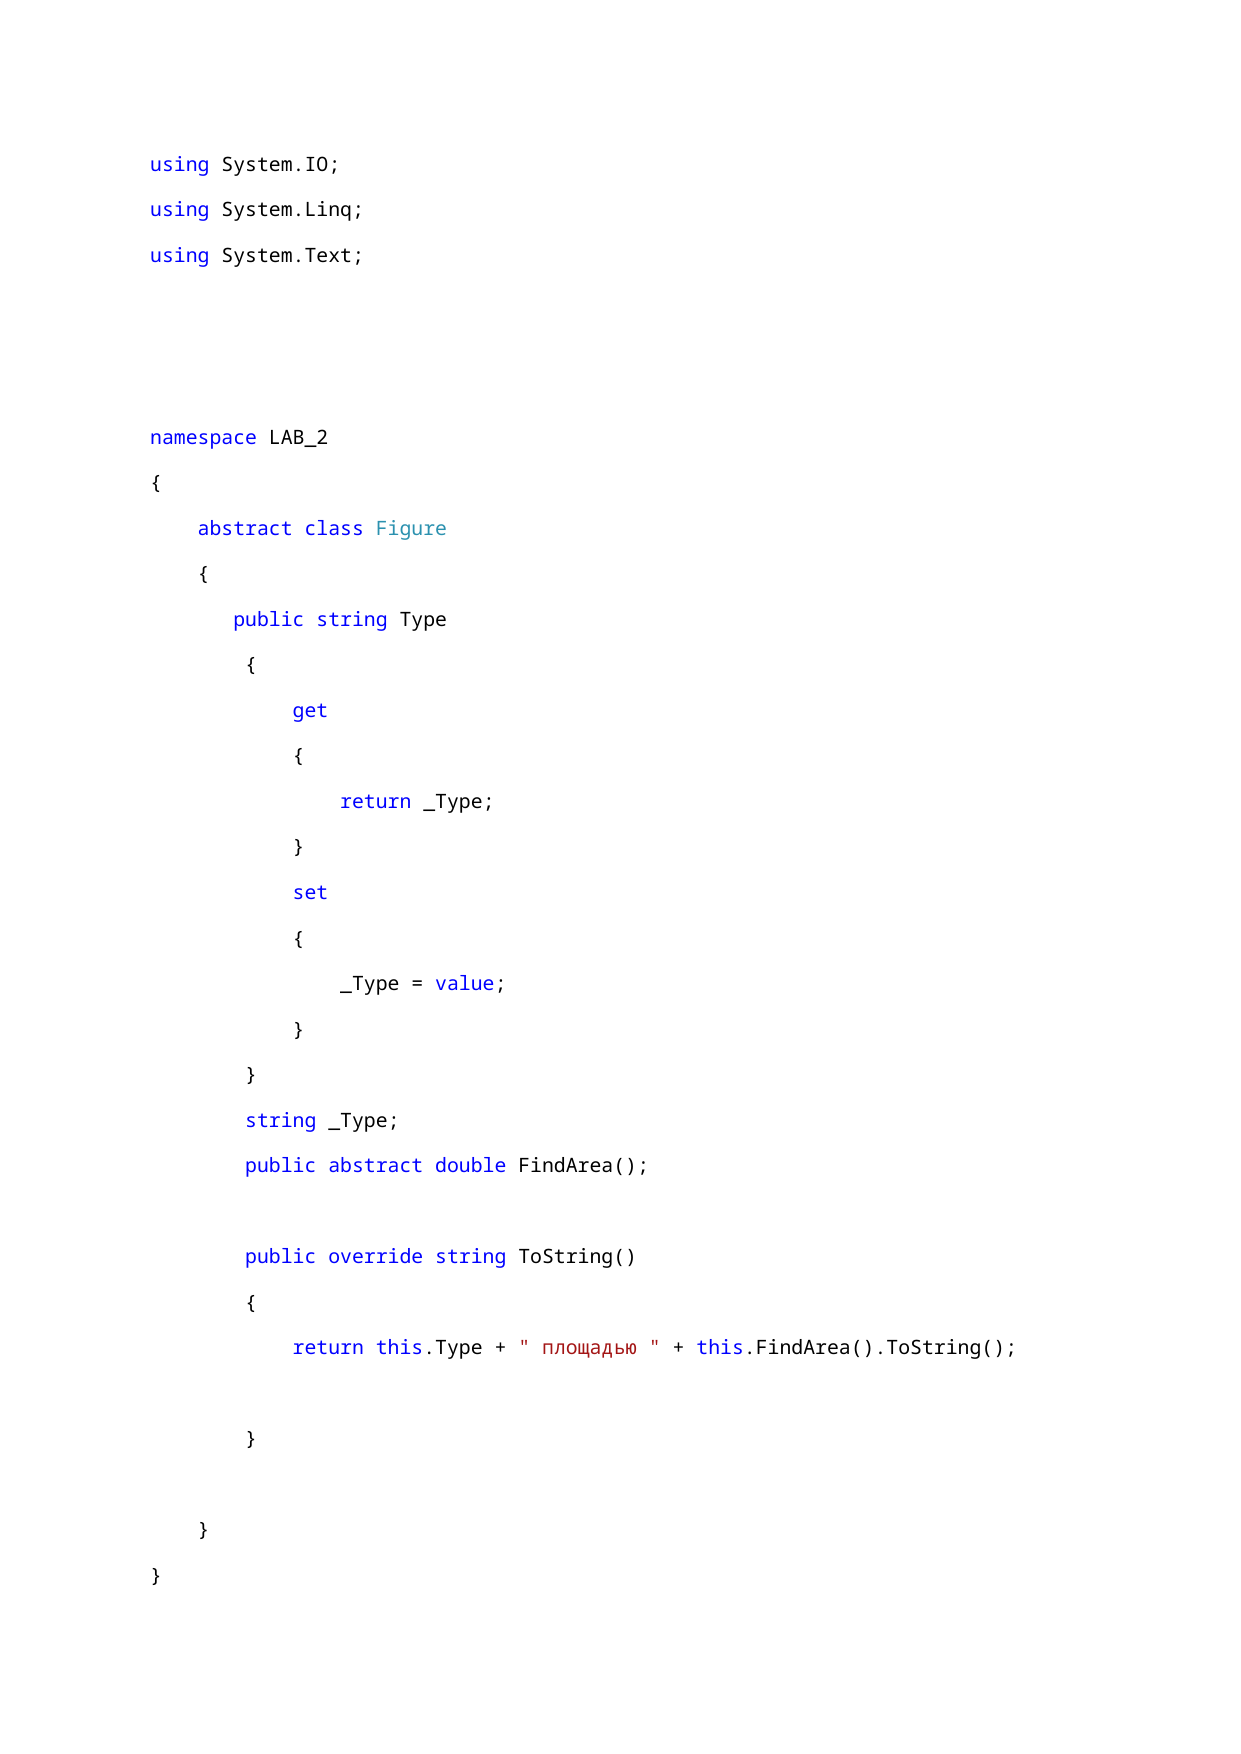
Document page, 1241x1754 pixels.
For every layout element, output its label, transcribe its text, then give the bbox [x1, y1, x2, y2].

text using System.Linq; [150, 196, 1090, 222]
text _Type = value; [150, 969, 1090, 996]
text { [150, 651, 1090, 678]
text { [150, 1288, 1090, 1315]
text string _Type; [150, 1106, 1090, 1133]
text { [150, 742, 1090, 769]
text { [150, 560, 1090, 587]
text } [150, 1015, 1090, 1042]
text return this.Type + " площадью " + this.FindArea().ToString(); [150, 1333, 1090, 1361]
text } [150, 1060, 1090, 1087]
text abstract class Figure [150, 514, 1090, 541]
text } [150, 1424, 1090, 1452]
text return _Type; [150, 787, 1090, 814]
text public override string ToString() [150, 1242, 1090, 1269]
text using System.IO; [150, 150, 1090, 177]
text } [150, 1516, 1090, 1543]
text } [150, 833, 1090, 860]
text { [150, 469, 1090, 496]
text set [150, 878, 1090, 905]
text public abstract double FindArea(); [150, 1151, 1090, 1178]
text { [150, 924, 1090, 951]
text using System.Text; [150, 241, 1090, 268]
text public string Type [150, 605, 1090, 632]
text } [150, 1561, 1090, 1588]
text get [150, 696, 1090, 723]
text namespace LAB_2 [150, 423, 1090, 450]
